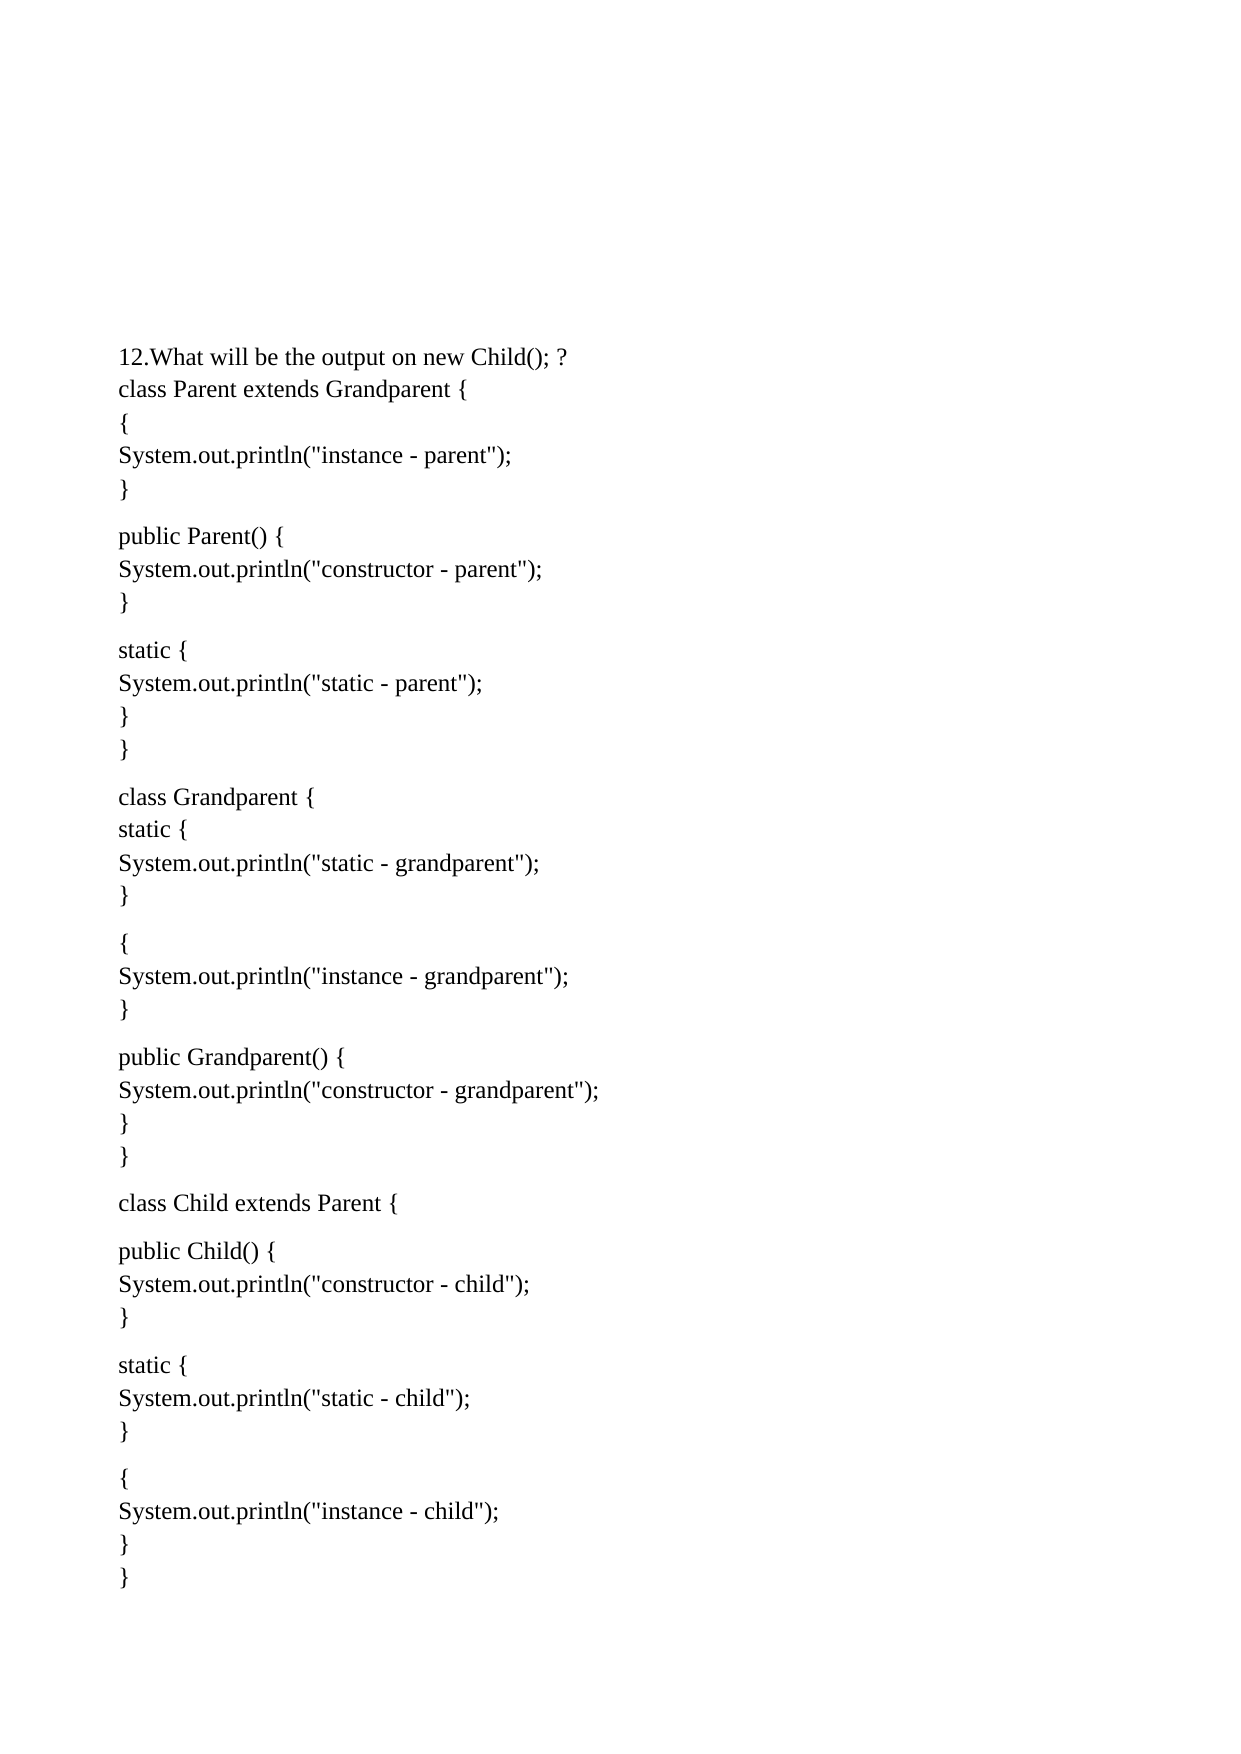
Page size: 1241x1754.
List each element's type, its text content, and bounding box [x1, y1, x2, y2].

text public Child() { System.out.println("constructor - child"); } [118, 1236, 1122, 1331]
text static { System.out.println("static - child"); } [118, 1350, 1122, 1444]
text static { System.out.println("static - parent"); } } [118, 635, 1122, 763]
text 12.What will be the output on new Child(); ? class Parent extends Grandparent { { System.out.println("instance - parent"); } [118, 308, 1122, 502]
text { System.out.println("instance - child"); } } [118, 1463, 1122, 1591]
text class Grandparent { static { System.out.println("static - grandparent"); } [118, 782, 1122, 909]
text public Grandparent() { System.out.println("constructor - grandparent"); } } [118, 1042, 1122, 1170]
text public Parent() { System.out.println("constructor - parent"); } [118, 521, 1122, 616]
text { System.out.println("instance - grandparent"); } [118, 928, 1122, 1023]
text class Child extends Parent { [118, 1188, 1122, 1217]
